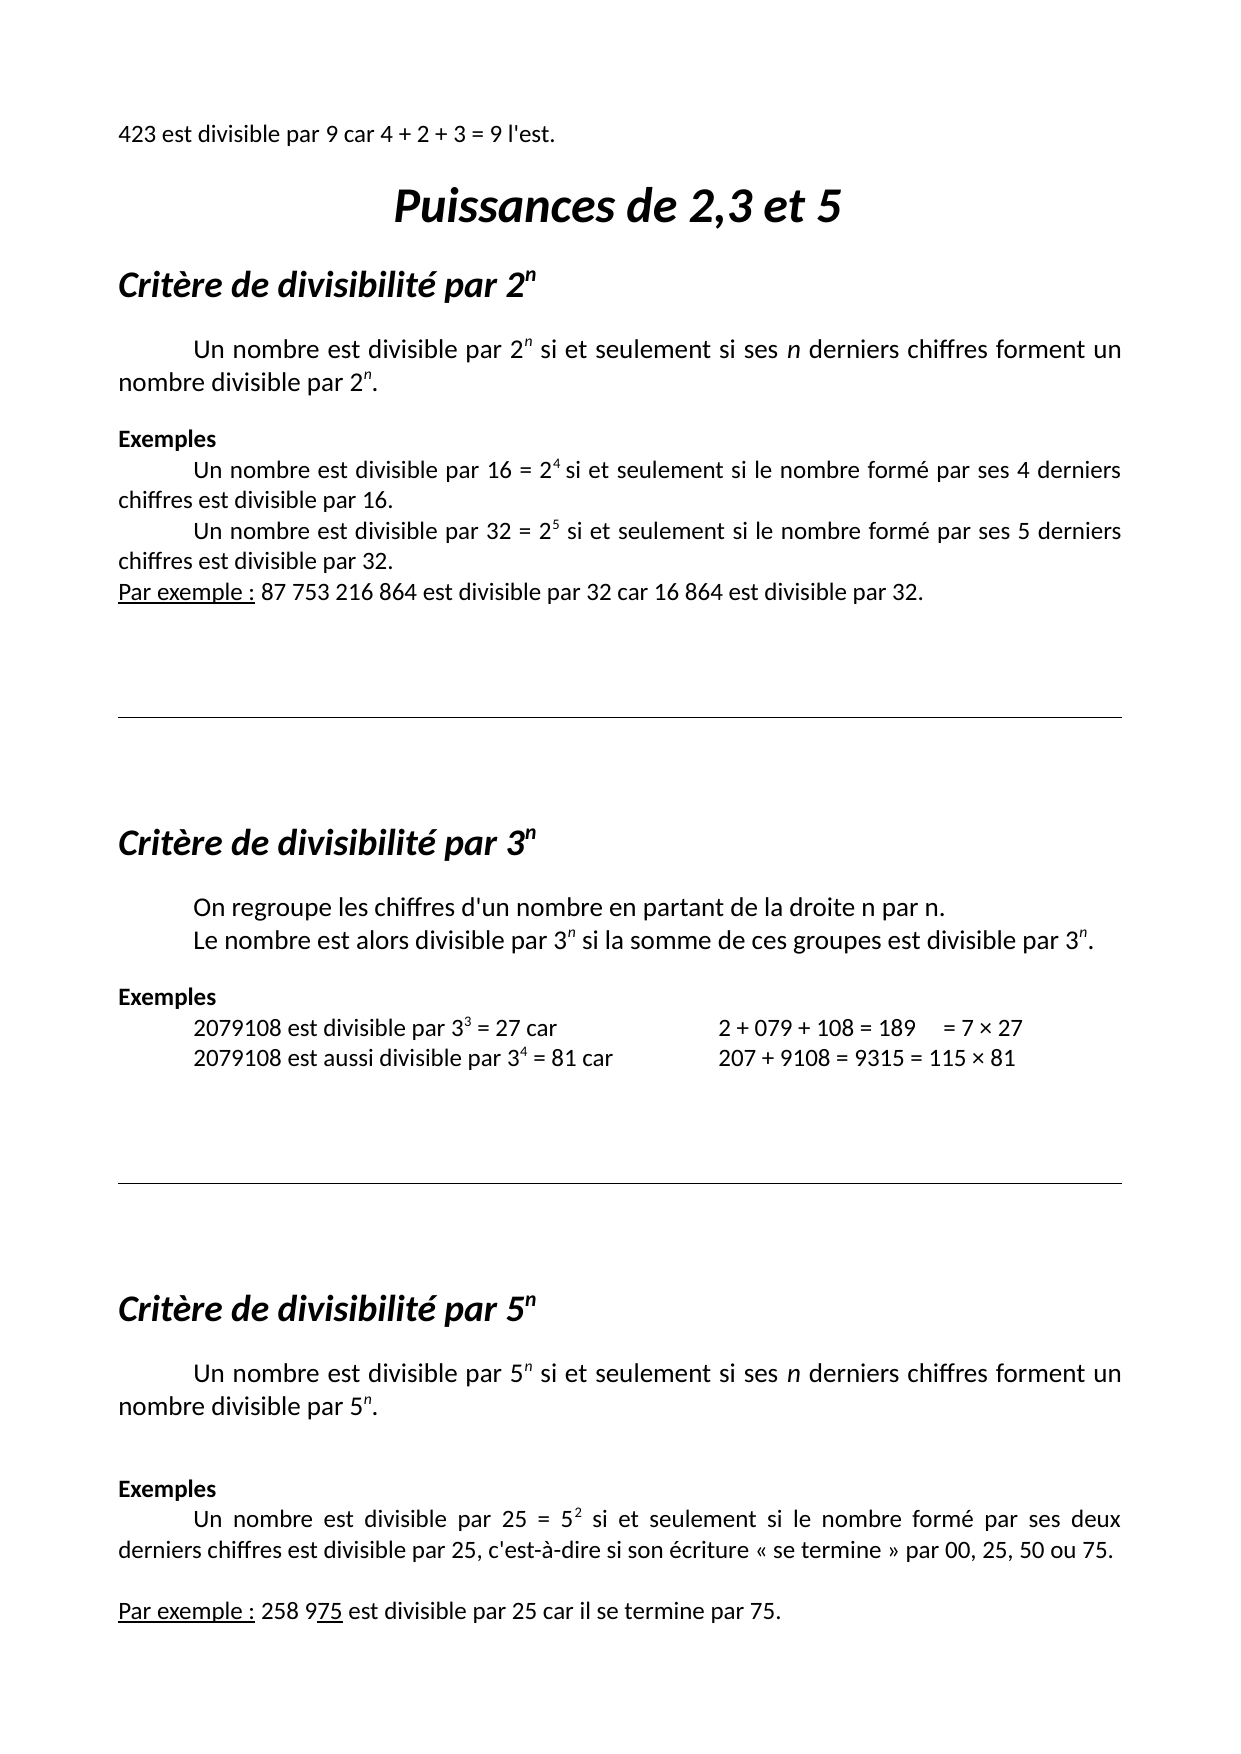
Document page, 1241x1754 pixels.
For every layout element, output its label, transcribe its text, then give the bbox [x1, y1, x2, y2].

text On regroupe les chiffres d'un nombre en partant de la droite n par n. [118, 890, 1122, 923]
text 423 est divisible par 9 car 4 + 2 + 3 = 9 l'est. [118, 118, 1122, 149]
text Critère de divisibilité par 2n [118, 261, 1122, 306]
text Exemples [118, 423, 1122, 454]
text Exemples [118, 1473, 1122, 1504]
text Critère de divisibilité par 3n [118, 818, 1122, 864]
text Puissances de 2,3 et 5 [118, 174, 1122, 235]
text 2079108 est divisible par 33 = 27 car 2 + 079 + 108 = 189 = 7 × 27 [118, 1012, 1122, 1042]
text Exemples [118, 981, 1122, 1012]
text Un nombre est divisible par 25 = 52 si et seulement si le nombre formé par ses deux derniers chiffres est divisible par 25, c'est-à-dire si son écriture « se termine » par 00, 25, 50 ou 75. [118, 1504, 1122, 1565]
text Critère de divisibilité par 5n [118, 1285, 1122, 1331]
text Par exemple : 87 753 216 864 est divisible par 32 car 16 864 est divisible par 32. [118, 576, 1122, 606]
text 2079108 est aussi divisible par 34 = 81 car 207 + 9108 = 9315 = 115 × 81 [118, 1042, 1122, 1073]
text Un nombre est divisible par 16 = 24 si et seulement si le nombre formé par ses 4 derniers chiffres est divisible par 16. [118, 454, 1122, 515]
text Un nombre est divisible par 5n si et seulement si ses n derniers chiffres forment un nombre divisible par 5n. [118, 1356, 1122, 1422]
text Le nombre est alors divisible par 3n si la somme de ces groupes est divisible par 3n. [118, 923, 1122, 956]
text Par exemple : 258 975 est divisible par 25 car il se termine par 75. [118, 1595, 1122, 1626]
text Un nombre est divisible par 2n si et seulement si ses n derniers chiffres forment un nombre divisible par 2n. [118, 332, 1122, 398]
text Un nombre est divisible par 32 = 25 si et seulement si le nombre formé par ses 5 derniers chiffres est divisible par 32. [118, 515, 1122, 576]
